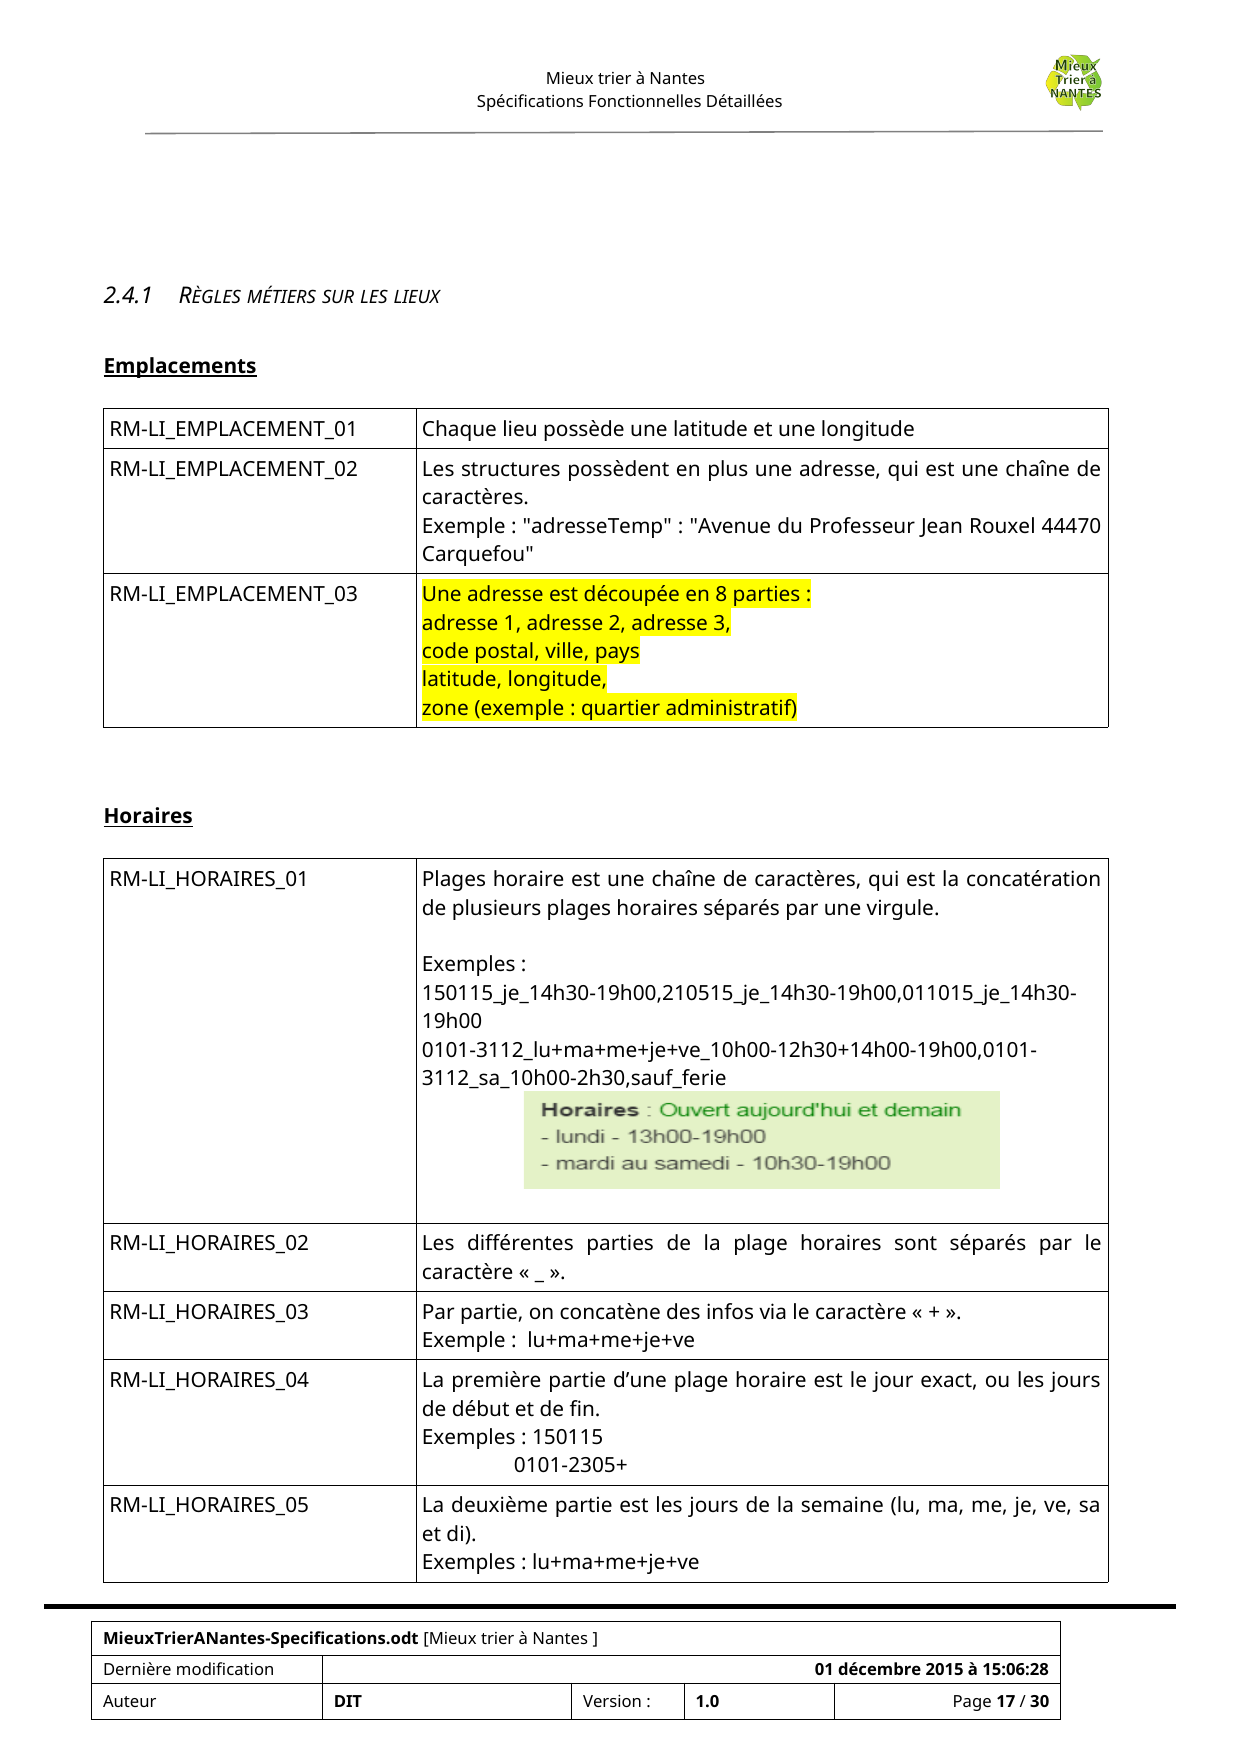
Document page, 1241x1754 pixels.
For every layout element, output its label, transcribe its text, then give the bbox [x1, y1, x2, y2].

table_header RM-LI_HORAIRES_01 [104, 859, 416, 1222]
table_cell Les structures possèdent en plus une adresse, qui est une chaîne de caractères. Exemple : "adresseTemp" : "Avenue du Professeur Jean Rouxel 44470 Carquefou" [417, 449, 1108, 573]
table_cell La première partie d’une plage horaire est le jour exact, ou les jours de début et de fin. Exemples : 150115 0101-2305+ [417, 1360, 1108, 1485]
table_cell RM-LI_HORAIRES_03 [104, 1292, 416, 1359]
table_cell RM-LI_HORAIRES_02 [104, 1224, 416, 1291]
picture [1044, 52, 1104, 112]
subtitle Règles métiers sur les lieux [103, 279, 1152, 310]
table_cell La deuxième partie est les jours de la semaine (lu, ma, me, je, ve, sa et di). Exemples : lu+ma+me+je+ve [417, 1486, 1108, 1582]
table_cell Par partie, on concatène des infos via le caractère « + ». Exemple : lu+ma+me+je+ve [417, 1292, 1108, 1359]
table_cell Les différentes parties de la plage horaires sont séparés par le caractère « _ ». [417, 1224, 1108, 1291]
table_cell Une adresse est découpée en 8 parties : adresse 1, adresse 2, adresse 3, code postal, ville, pays latitude, longitude, zone (exemple : quartier administratif) [417, 574, 1108, 727]
table_cell RM-LI_HORAIRES_04 [104, 1360, 416, 1485]
picture [523, 1091, 1000, 1189]
table_header RM-LI_EMPLACEMENT_01 [104, 409, 416, 448]
table_header Plages horaire est une chaîne de caractères, qui est la concatération de plusieurs plages horaires séparés par une virgule. Exemples : 150115_je_14h30-19h00,210515_je_14h30-19h00,011015_je_14h30-19h00 0101-3112_lu+ma+me+je+ve_10h00-12h30+14h00-19h00,0101-3112_sa_10h00-2h30,sauf_ferie [417, 859, 1108, 1222]
table_cell RM-LI_EMPLACEMENT_03 [104, 574, 416, 727]
text Emplacements [103, 351, 1152, 379]
table_cell RM-LI_EMPLACEMENT_02 [104, 449, 416, 573]
text Horaires [103, 801, 1152, 830]
table_cell RM-LI_HORAIRES_05 [104, 1486, 416, 1582]
table_header Chaque lieu possède une latitude et une longitude [417, 409, 1108, 448]
